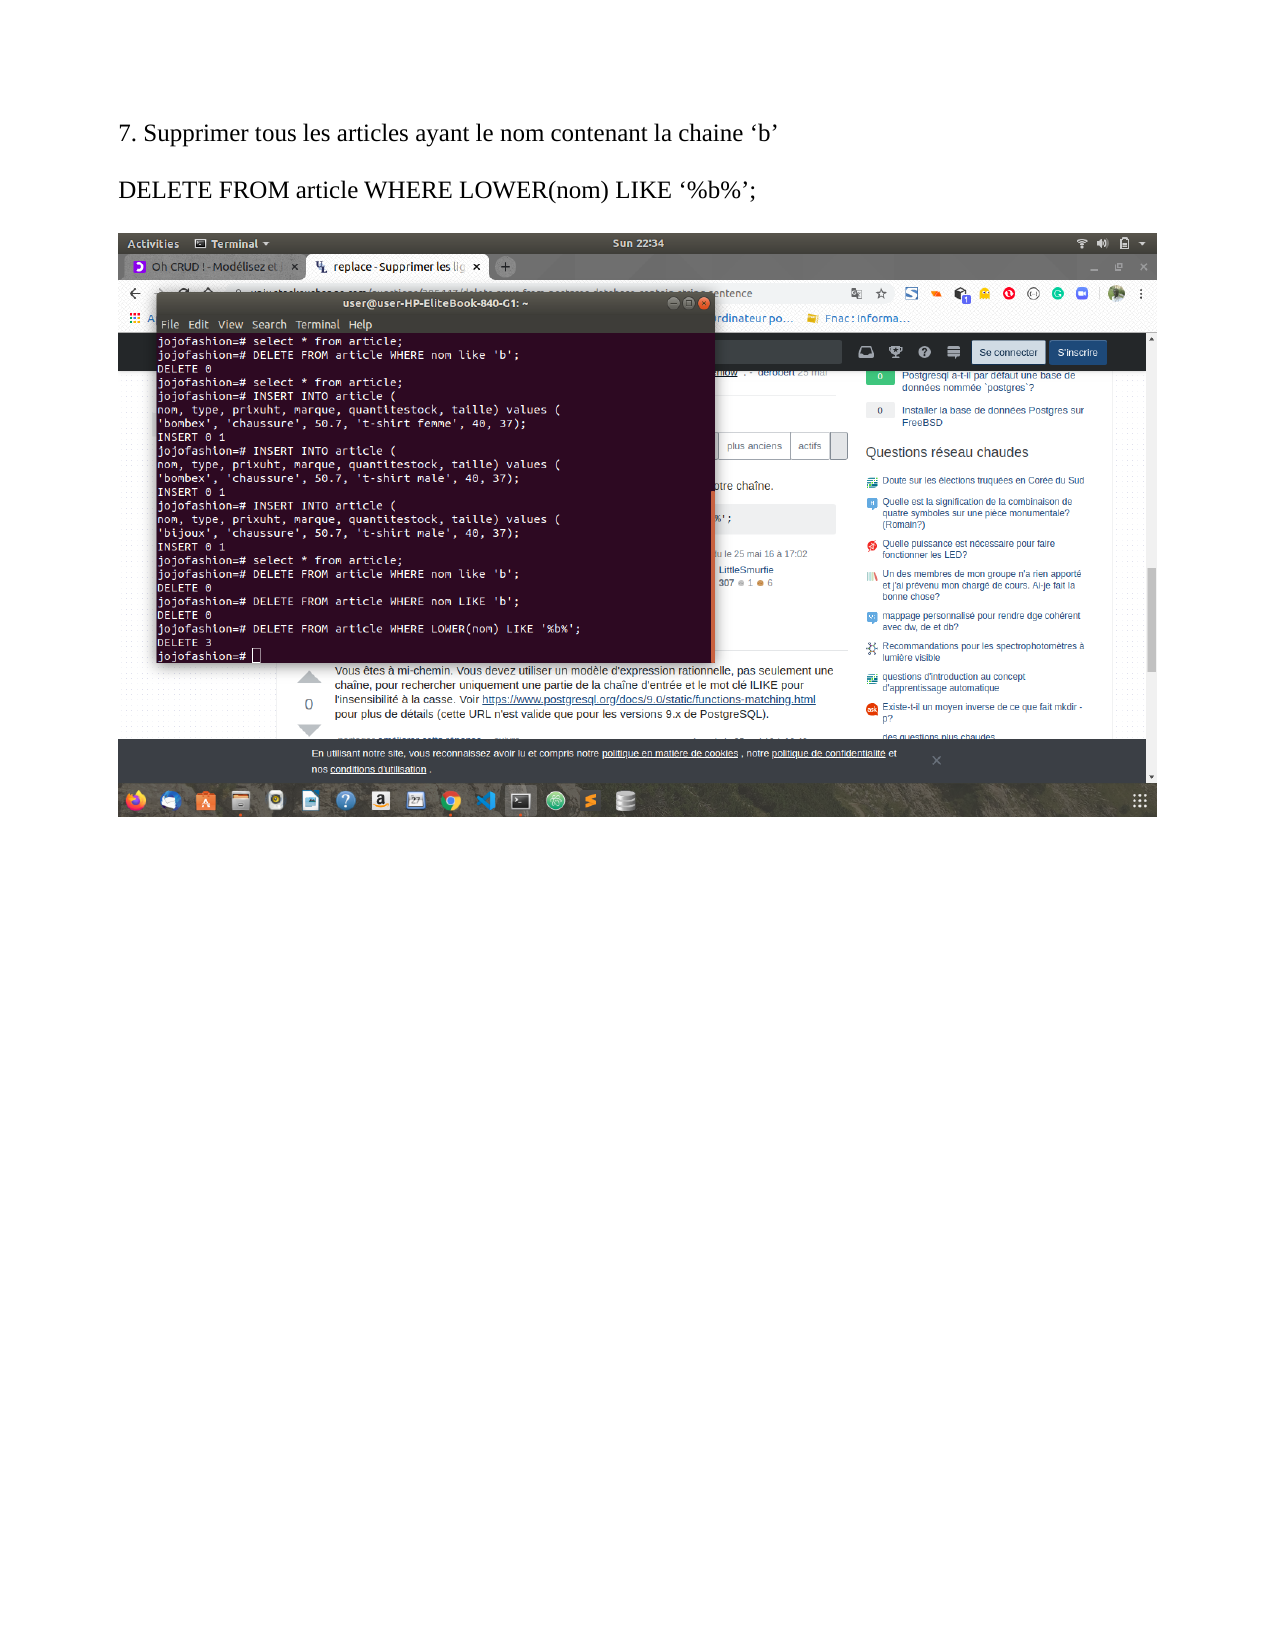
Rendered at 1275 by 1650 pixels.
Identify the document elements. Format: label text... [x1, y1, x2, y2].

text DELETE FROM article WHERE LOWER(nom) LIKE ‘%b%’; [118, 176, 1157, 204]
text 7. Supprimer tous les articles ayant le nom contenant la chaine ‘b’ [118, 118, 1157, 147]
picture [118, 233, 1157, 817]
